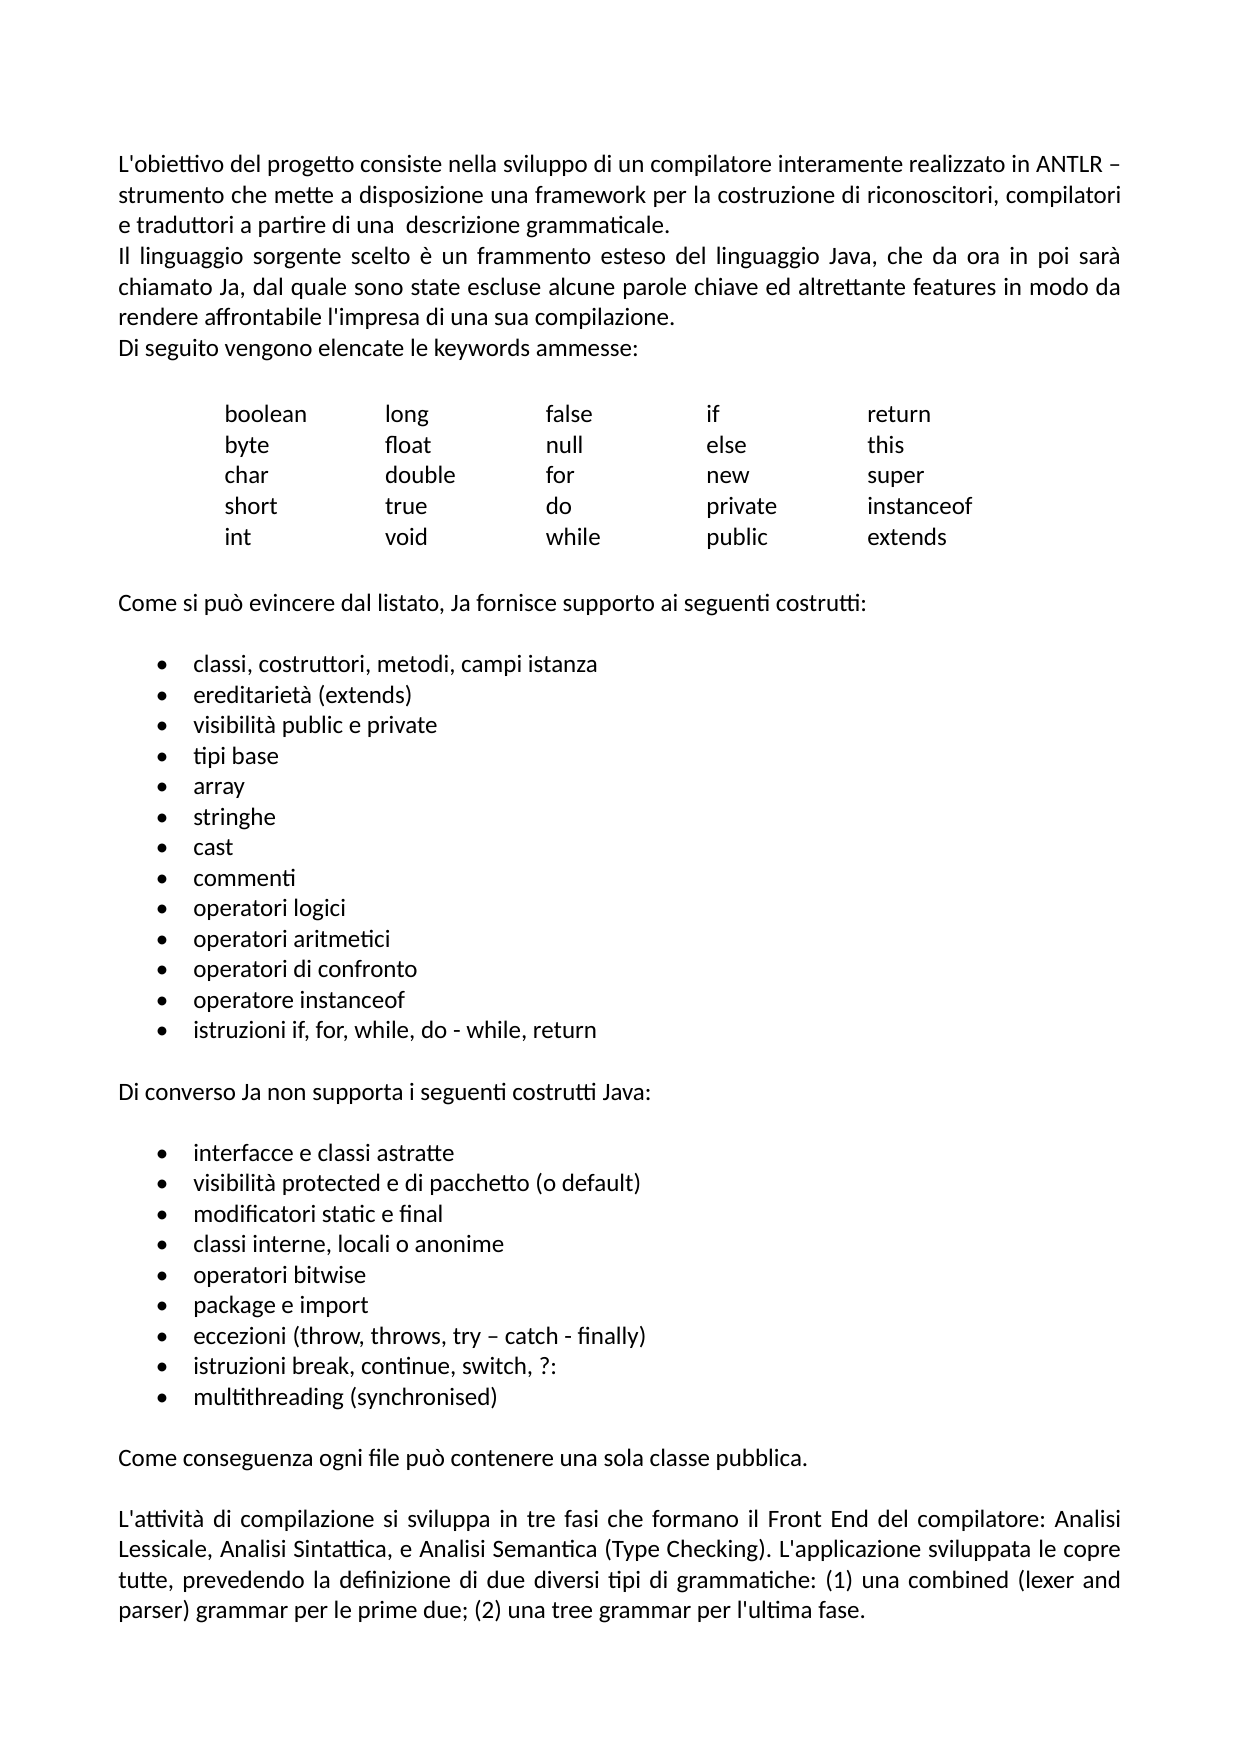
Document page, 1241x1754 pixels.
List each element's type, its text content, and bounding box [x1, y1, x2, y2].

list visibilità protected e di pacchetto (o default) [156, 1167, 1123, 1198]
text Il linguaggio sorgente scelto è un frammento esteso del linguaggio Java, che da ora in poi sarà chiamato Ja, dal quale sono state escluse alcune parole chiave ed altrettante features in modo da rendere affrontabile l'impresa di una sua compilazione. [118, 240, 1123, 332]
list array [156, 771, 1123, 801]
table_header if else new private public [701, 393, 861, 557]
list operatori bitwise [156, 1259, 1123, 1289]
list classi interne, locali o anonime [156, 1228, 1123, 1259]
list package e import [156, 1289, 1123, 1320]
list cast [156, 832, 1123, 862]
list interfacce e classi astratte [156, 1137, 1123, 1167]
text L'attività di compilazione si sviluppa in tre fasi che formano il Front End del compilatore: Analisi Lessicale, Analisi Sintattica, e Analisi Semantica (Type Checking). L'applicazione sviluppata le copre tutte, prevedendo la definizione di due diversi tipi di grammatiche: (1) una combined (lexer and parser) grammar per le prime due; (2) una tree grammar per l'ultima fase. [118, 1503, 1123, 1625]
text Di converso Ja non supporta i seguenti costrutti Java: [118, 1076, 1123, 1106]
list eccezioni (throw, throws, try – catch - finally) [156, 1320, 1123, 1350]
list commenti [156, 862, 1123, 893]
table_header return this super instanceof extends [861, 393, 1021, 557]
list classi, costruttori, metodi, campi istanza [156, 648, 1123, 679]
table_header boolean byte char short int [219, 393, 379, 557]
text Di seguito vengono elencate le keywords ammesse: [118, 332, 1123, 362]
list ereditarietà (extends) [156, 679, 1123, 709]
list tipi base [156, 740, 1123, 771]
table_header false null for do while [540, 393, 701, 557]
list multithreading (synchronised) [156, 1381, 1123, 1411]
list operatore instanceof [156, 984, 1123, 1015]
text Come conseguenza ogni file può contenere una sola classe pubblica. [118, 1442, 1123, 1472]
table_header long float double true void [379, 393, 540, 557]
list operatori di confronto [156, 954, 1123, 984]
text L'obiettivo del progetto consiste nella sviluppo di un compilatore interamente realizzato in ANTLR – strumento che mette a disposizione una framework per la costruzione di riconoscitori, compilatori e traduttori a partire di una descrizione grammaticale. [118, 149, 1123, 240]
list stringhe [156, 801, 1123, 832]
list istruzioni break, continue, switch, ?: [156, 1350, 1123, 1381]
list modificatori static e final [156, 1198, 1123, 1228]
list operatori logici [156, 893, 1123, 923]
list visibilità public e private [156, 709, 1123, 740]
list operatori aritmetici [156, 923, 1123, 954]
list istruzioni if, for, while, do - while, return [156, 1015, 1123, 1045]
text Come si può evincere dal listato, Ja fornisce supporto ai seguenti costrutti: [118, 587, 1123, 618]
